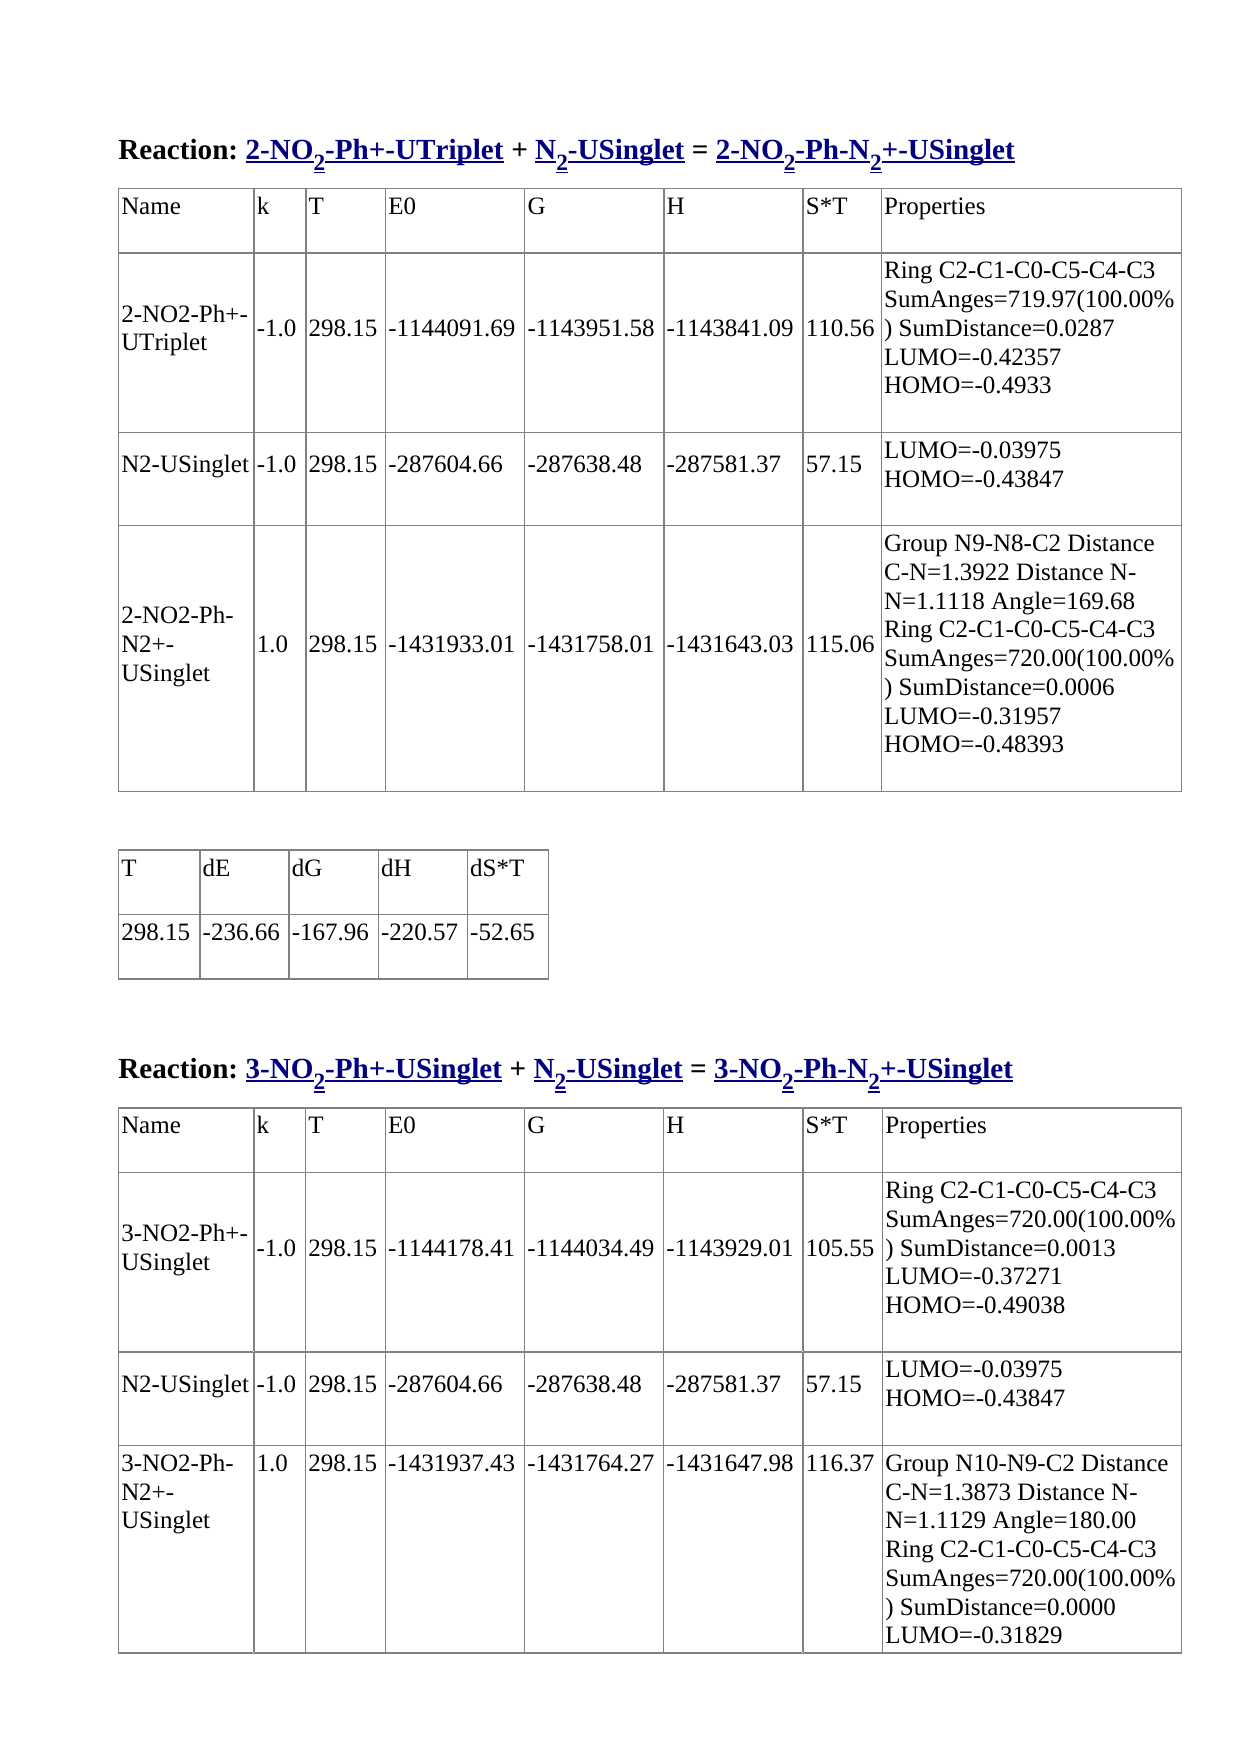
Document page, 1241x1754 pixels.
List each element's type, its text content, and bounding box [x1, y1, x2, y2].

table_header dE [201, 851, 288, 914]
subtitle Reaction: 2-NO2-Ph+-UTriplet + N2-USinglet = 2-NO2-Ph-N2+-USinglet [118, 132, 1181, 175]
table_cell 298.15 [307, 526, 385, 791]
table_cell 2-NO2-Ph+-UTriplet [119, 254, 253, 432]
table_cell 298.15 [306, 1446, 385, 1652]
table_cell -1.0 [255, 254, 305, 432]
table_header E0 [386, 189, 524, 252]
table_cell 298.15 [307, 433, 385, 525]
table_header T [119, 851, 199, 914]
table_header k [255, 189, 305, 252]
table_header dG [290, 851, 378, 914]
table_cell LUMO=-0.03975 HOMO=-0.43847 [882, 433, 1181, 525]
table_cell 1.0 [255, 1446, 305, 1652]
table_cell LUMO=-0.03975 HOMO=-0.43847 [883, 1353, 1181, 1444]
table_header H [664, 1109, 802, 1172]
table_cell -1.0 [255, 433, 305, 525]
subtitle Reaction: 3-NO2-Ph+-USinglet + N2-USinglet = 3-NO2-Ph-N2+-USinglet [118, 1051, 1181, 1095]
table_cell 105.55 [804, 1173, 882, 1351]
table_cell -1143951.58 [525, 254, 663, 432]
table_header T [307, 189, 385, 252]
table_header Properties [883, 1109, 1181, 1172]
table_header H [665, 189, 802, 252]
table_cell -1143841.09 [665, 254, 802, 432]
table_cell 3-NO2-Ph+-USinglet [119, 1173, 253, 1351]
table_cell Group N10-N9-C2 Distance C-N=1.3873 Distance N-N=1.1129 Angle=180.00 Ring C2-C1-C0-C5-C4-C3 SumAnges=720.00(100.00%) SumDistance=0.0000 LUMO=-0.31829 [883, 1446, 1181, 1652]
table_header G [525, 189, 663, 252]
table_header G [525, 1109, 663, 1172]
table_cell -1144178.41 [386, 1173, 524, 1351]
table_header Name [119, 189, 253, 252]
table_header Properties [882, 189, 1181, 252]
table_cell -1431643.03 [665, 526, 802, 791]
table_cell -52.65 [468, 915, 548, 978]
table_cell -287638.48 [525, 433, 663, 525]
table_cell -167.96 [290, 915, 378, 978]
table_cell -1431758.01 [525, 526, 663, 791]
table_cell -287581.37 [664, 1353, 802, 1444]
table_cell -220.57 [379, 915, 467, 978]
table_cell -1143929.01 [664, 1173, 802, 1351]
table_cell -1431933.01 [386, 526, 524, 791]
table_header S*T [804, 189, 881, 252]
table_header Name [119, 1109, 253, 1172]
table_cell 298.15 [119, 915, 199, 978]
table_cell Group N9-N8-C2 Distance C-N=1.3922 Distance N-N=1.1118 Angle=169.68 Ring C2-C1-C0-C5-C4-C3 SumAnges=720.00(100.00%) SumDistance=0.0006 LUMO=-0.31957 HOMO=-0.48393 [882, 526, 1181, 791]
table_cell -1.0 [255, 1173, 305, 1351]
table_cell 110.56 [804, 254, 881, 432]
table_cell Ring C2-C1-C0-C5-C4-C3 SumAnges=719.97(100.00%) SumDistance=0.0287 LUMO=-0.42357 HOMO=-0.4933 [882, 254, 1181, 432]
table_cell -287581.37 [665, 433, 802, 525]
table_header T [306, 1109, 385, 1172]
table_cell 115.06 [804, 526, 881, 791]
table_cell -1431937.43 [386, 1446, 524, 1652]
table_cell -1431647.98 [664, 1446, 802, 1652]
table_cell 2-NO2-Ph-N2+-USinglet [119, 526, 253, 791]
table_cell -1431764.27 [525, 1446, 663, 1652]
table_cell 116.37 [804, 1446, 882, 1652]
table_cell 298.15 [307, 254, 385, 432]
table_cell 57.15 [804, 433, 881, 525]
table_cell Ring C2-C1-C0-C5-C4-C3 SumAnges=720.00(100.00%) SumDistance=0.0013 LUMO=-0.37271 HOMO=-0.49038 [883, 1173, 1181, 1351]
table_cell 57.15 [804, 1353, 882, 1444]
table_cell -1144091.69 [386, 254, 524, 432]
table_cell -287638.48 [525, 1353, 663, 1444]
table_cell N2-USinglet [119, 1353, 253, 1444]
table_cell -1.0 [255, 1353, 305, 1444]
table_header E0 [386, 1109, 524, 1172]
table_cell -287604.66 [386, 433, 524, 525]
table_cell 298.15 [306, 1173, 385, 1351]
table_cell 1.0 [255, 526, 305, 791]
table_header dH [379, 851, 467, 914]
table_cell -287604.66 [386, 1353, 524, 1444]
table_header k [255, 1109, 305, 1172]
table_cell -1144034.49 [525, 1173, 663, 1351]
table_cell 298.15 [306, 1353, 385, 1444]
table_header dS*T [468, 851, 548, 914]
table_header S*T [804, 1109, 882, 1172]
table_cell -236.66 [201, 915, 288, 978]
table_cell N2-USinglet [119, 433, 253, 525]
table_cell 3-NO2-Ph-N2+-USinglet [119, 1446, 253, 1652]
